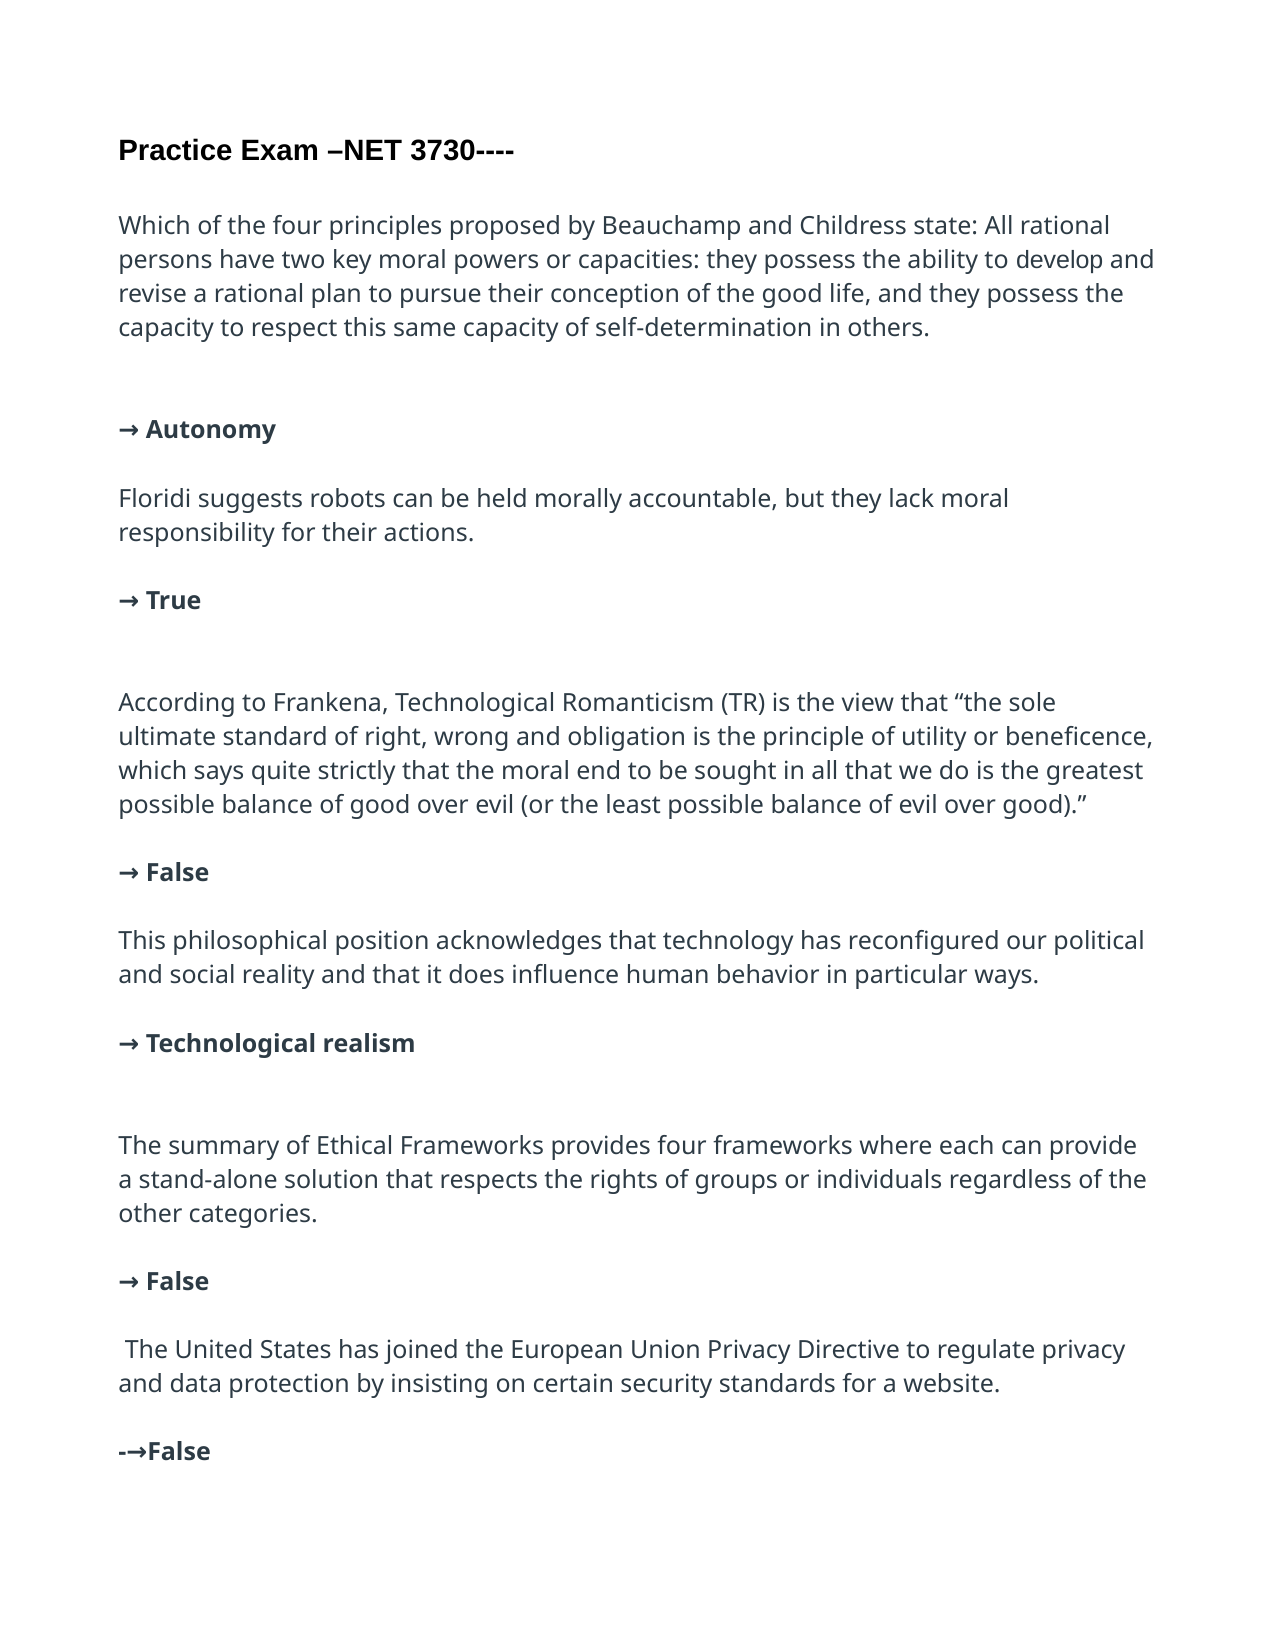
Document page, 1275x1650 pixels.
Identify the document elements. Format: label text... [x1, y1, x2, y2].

text → Autonomy [118, 412, 1157, 446]
text According to Frankena, Technological Romanticism (TR) is the view that “the sole ultimate standard of right, wrong and obligation is the principle of utility or beneficence, which says quite strictly that the moral end to be sought in all that we do is the greatest possible balance of good over evil (or the least possible balance of evil over good).” [118, 684, 1157, 821]
text -→False [118, 1434, 1157, 1468]
text → False [118, 1264, 1157, 1298]
text The United States has joined the European Union Privacy Directive to regulate privacy and data protection by insisting on certain security standards for a website. [118, 1332, 1157, 1400]
text Which of the four principles proposed by Beauchamp and Childress state: All rational persons have two key moral powers or capacities: they possess the ability to develop and revise a rational plan to pursue their conception of the good life, and they possess the capacity to respect this same capacity of self-determination in others. [118, 208, 1157, 344]
text This philosophical position acknowledges that technology has reconfigured our political and social reality and that it does influence human behavior in particular ways. [118, 923, 1157, 991]
subtitle Practice Exam –NET 3730---- [118, 133, 1157, 166]
text → True [118, 582, 1157, 616]
text Floridi suggests robots can be held morally accountable, but they lack moral responsibility for their actions. [118, 480, 1157, 548]
text The summary of Ethical Frameworks provides four frameworks where each can provide a stand-alone solution that respects the rights of groups or individuals regardless of the other categories. [118, 1127, 1157, 1229]
text → False [118, 855, 1157, 889]
text → Technological realism [118, 1025, 1157, 1059]
